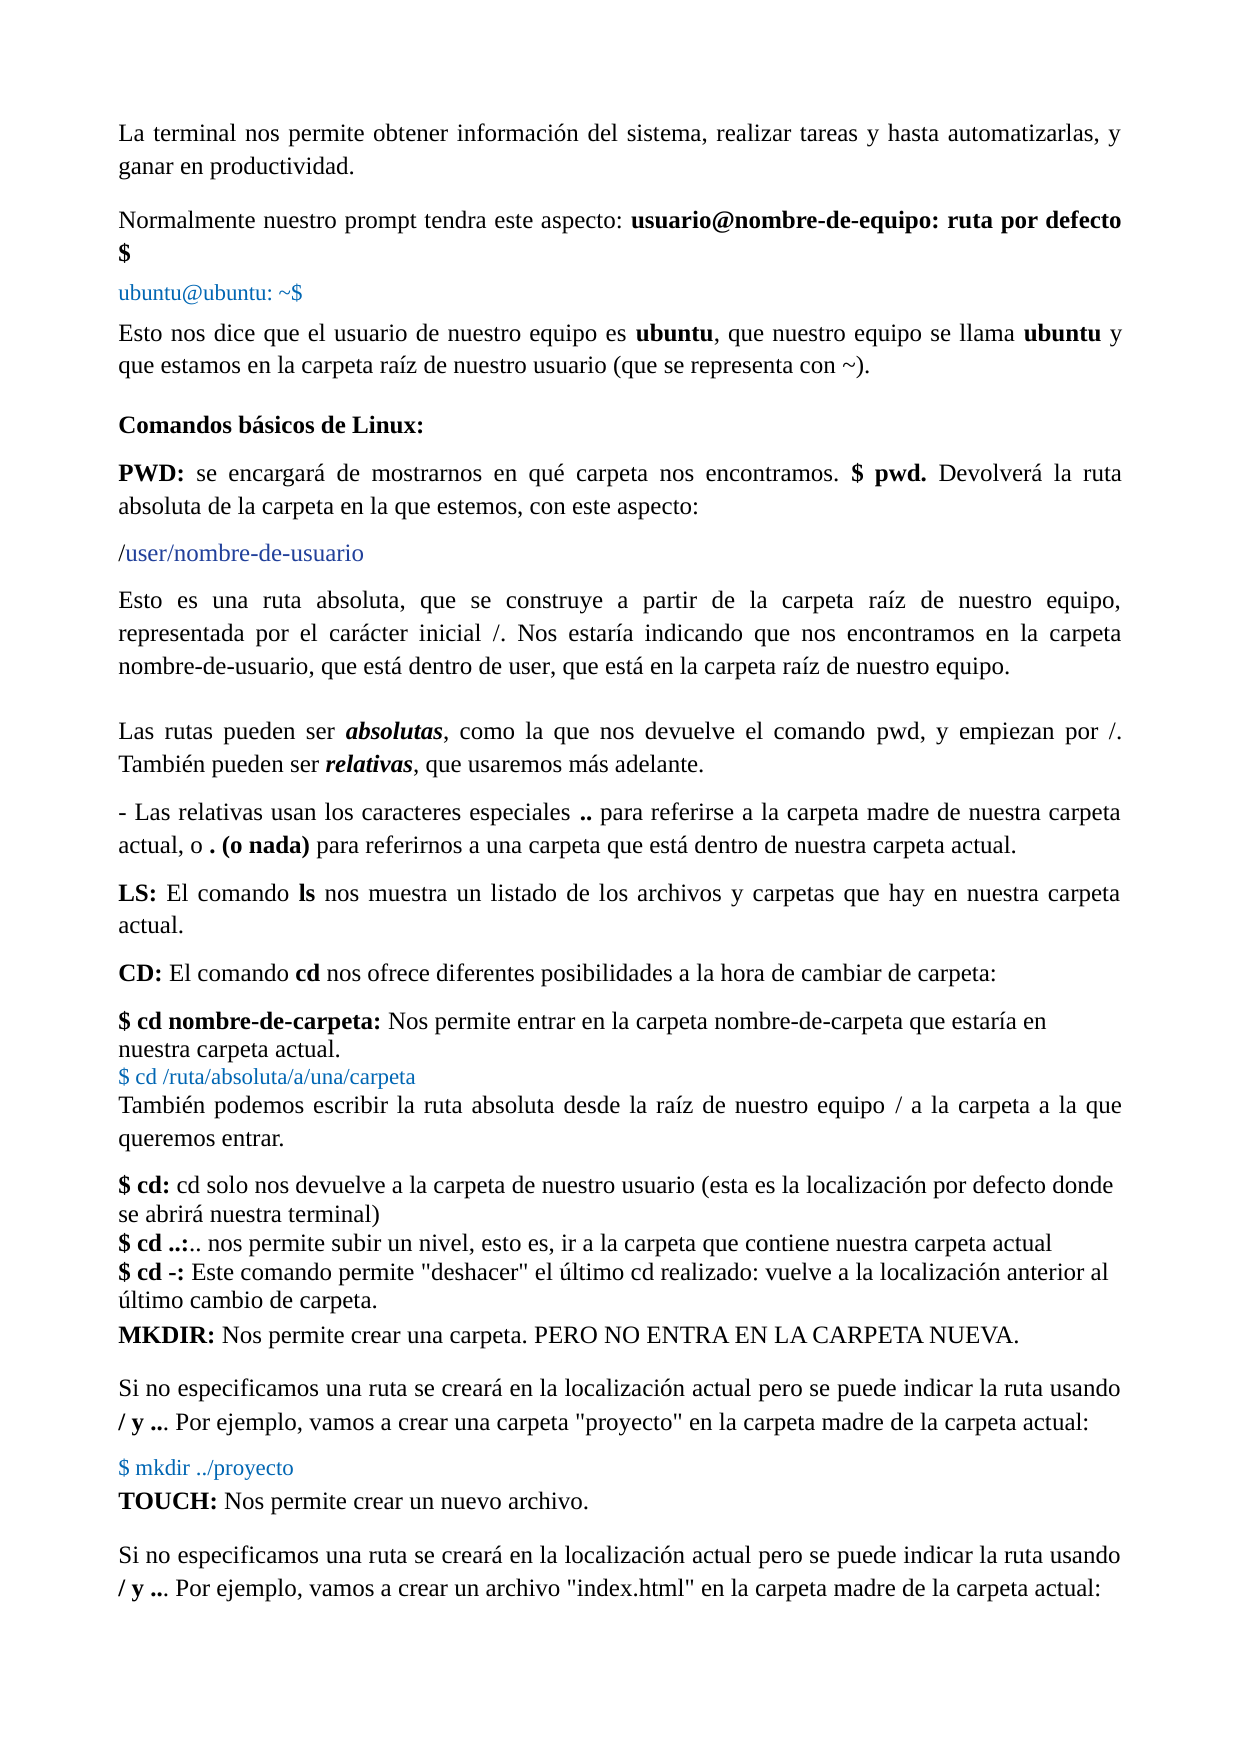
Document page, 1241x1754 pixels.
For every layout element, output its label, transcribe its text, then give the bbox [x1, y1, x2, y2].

text /user/nombre-de-usuario [118, 538, 1122, 567]
text Esto es una ruta absoluta, que se construye a partir de la carpeta raíz de nuestro equipo, representada por el carácter inicial /. Nos estaría indicando que nos encontramos en la carpeta nombre-de-usuario, que está dentro de user, que está en la carpeta raíz de nuestro equipo. [118, 585, 1122, 680]
text Esto nos dice que el usuario de nuestro equipo es ubuntu, que nuestro equipo se llama ubuntu y que estamos en la carpeta raíz de nuestro usuario (que se representa con ~). [118, 318, 1122, 379]
text - Las relativas usan los caracteres especiales .. para referirse a la carpeta madre de nuestra carpeta actual, o . (o nada) para referirnos a una carpeta que está dentro de nuestra carpeta actual. [118, 797, 1122, 859]
text La terminal nos permite obtener información del sistema, realizar tareas y hasta automatizarlas, y ganar en productividad. [118, 118, 1122, 180]
text CD: El comando cd nos ofrece diferentes posibilidades a la hora de cambiar de carpeta: [118, 958, 1122, 987]
text $ mkdir ../proyecto [118, 1454, 1122, 1481]
text Comandos básicos de Linux: [118, 410, 1122, 439]
text TOUCH: Nos permite crear un nuevo archivo. [118, 1486, 1122, 1515]
text PWD: se encargará de mostrarnos en qué carpeta nos encontramos. $ pwd. Devolverá la ruta absoluta de la carpeta en la que estemos, con este aspecto: [118, 458, 1122, 519]
text ubuntu@ubuntu: ~$ [118, 279, 1122, 306]
text $ cd ..:.. nos permite subir un nivel, esto es, ir a la carpeta que contiene nuestra carpeta actual [118, 1228, 1122, 1257]
text $ cd /ruta/absoluta/a/una/carpeta [118, 1063, 1122, 1090]
text $ cd -: Este comando permite "deshacer" el último cd realizado: vuelve a la localización anterior al último cambio de carpeta. [118, 1257, 1122, 1314]
text MKDIR: Nos permite crear una carpeta. PERO NO ENTRA EN LA CARPETA NUEVA. [118, 1320, 1122, 1349]
text Si no especificamos una ruta se creará en la localización actual pero se puede indicar la ruta usando / y ... Por ejemplo, vamos a crear un archivo "index.html" en la carpeta madre de la carpeta actual: [118, 1540, 1122, 1602]
text Las rutas pueden ser absolutas, como la que nos devuelve el comando pwd, y empiezan por /. También pueden ser relativas, que usaremos más adelante. [118, 716, 1122, 778]
text También podemos escribir la ruta absoluta desde la raíz de nuestro equipo / a la carpeta a la que queremos entrar. [118, 1090, 1122, 1151]
text Normalmente nuestro prompt tendra este aspecto: usuario@nombre-de-equipo: ruta por defecto $ [118, 205, 1122, 266]
text $ cd nombre-de-carpeta: Nos permite entrar en la carpeta nombre-de-carpeta que estaría en nuestra carpeta actual. [118, 1006, 1122, 1063]
text Si no especificamos una ruta se creará en la localización actual pero se puede indicar la ruta usando / y ... Por ejemplo, vamos a crear una carpeta "proyecto" en la carpeta madre de la carpeta actual: [118, 1373, 1122, 1435]
text LS: El comando ls nos muestra un listado de los archivos y carpetas que hay en nuestra carpeta actual. [118, 878, 1122, 939]
text $ cd: cd solo nos devuelve a la carpeta de nuestro usuario (esta es la localización por defecto donde se abrirá nuestra terminal) [118, 1170, 1122, 1228]
